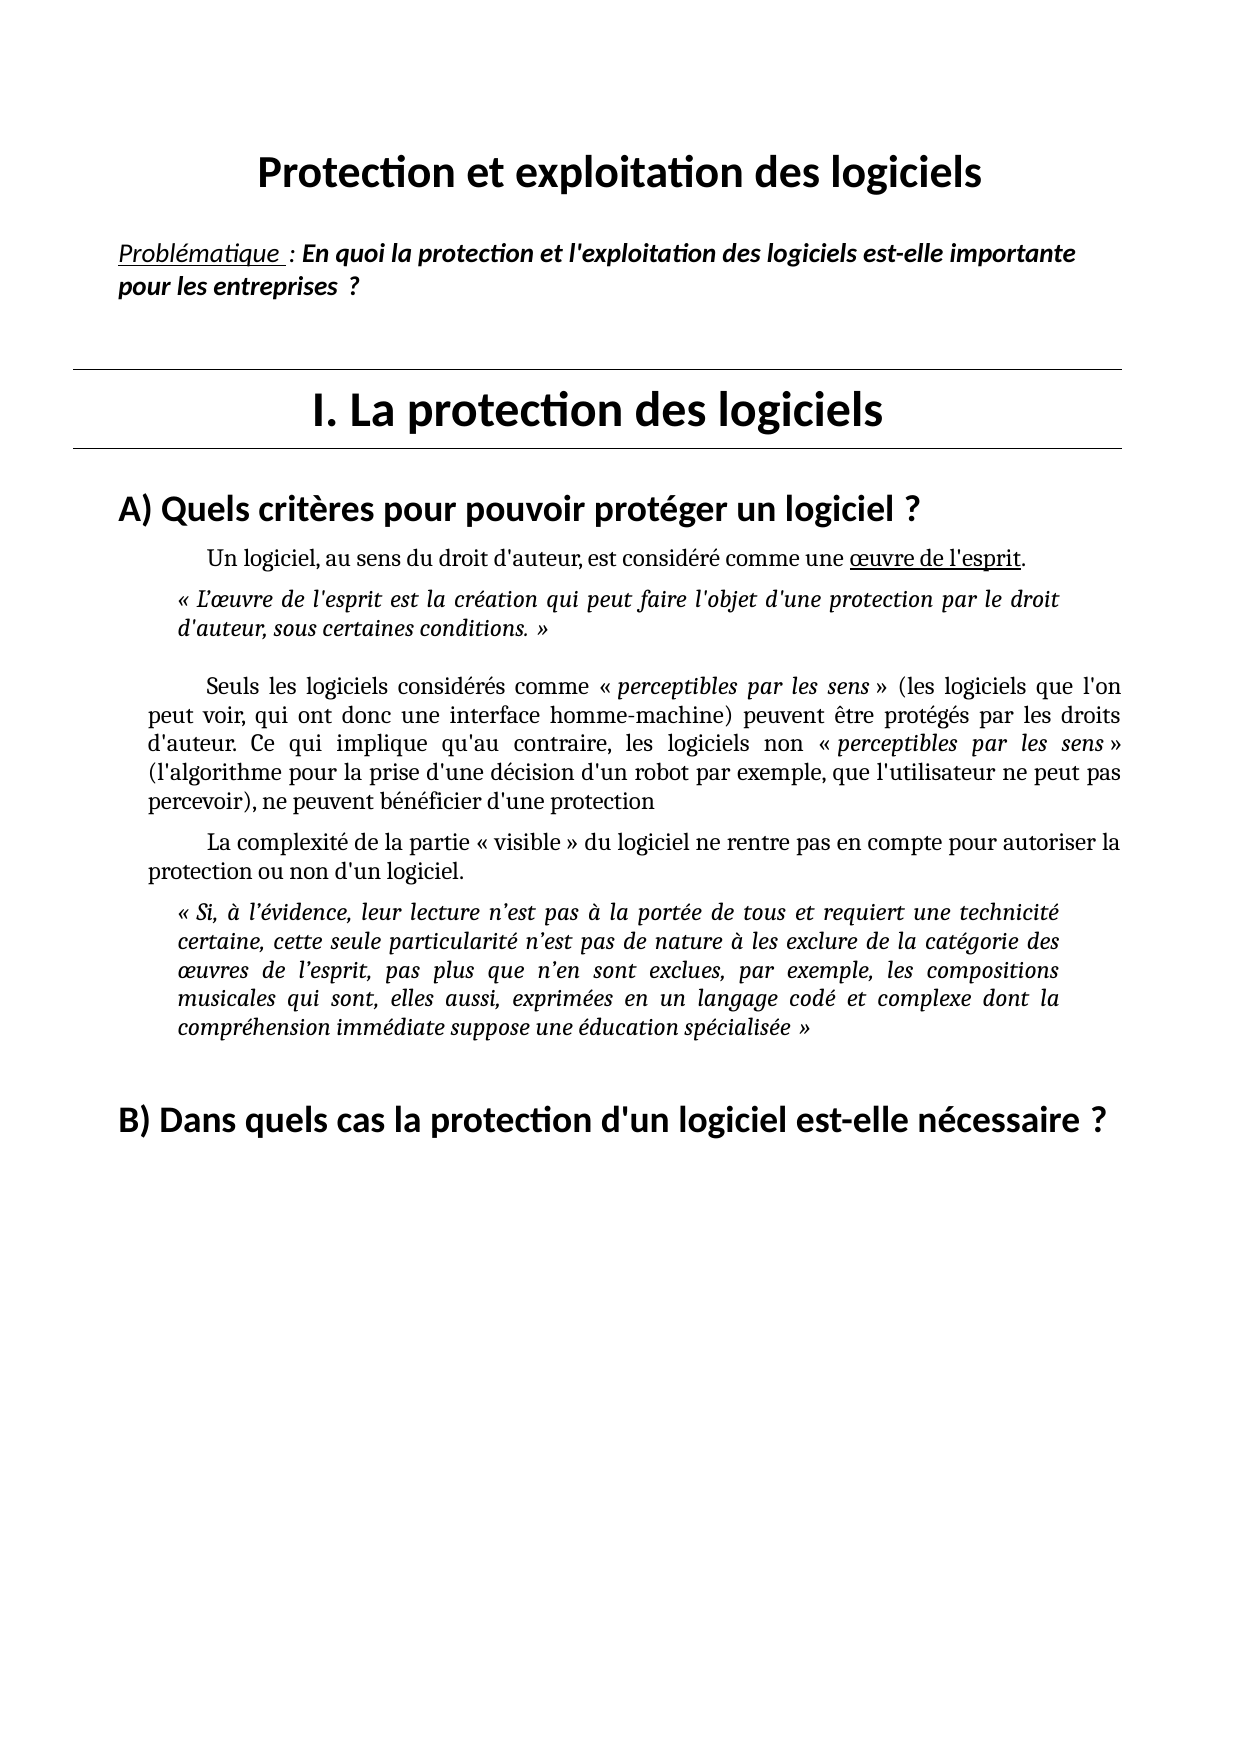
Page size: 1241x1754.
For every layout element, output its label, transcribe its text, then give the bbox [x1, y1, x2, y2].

text « Si, à l’évidence, leur lecture n’est pas à la portée de tous et requiert une technicité certaine, cette seule particularité n’est pas de nature à les exclure de la catégorie des œuvres de l’esprit, pas plus que n’en sont exclues, par exemple, les compositions musicales qui sont, elles aussi, exprimées en un langage codé et complexe dont la compréhension immédiate suppose une éducation spécialisée » [177, 898, 1063, 1042]
text Seuls les logiciels considérés comme « perceptibles par les sens » (les logiciels que l'on peut voir, qui ont donc une interface homme-machine) peuvent être protégés par les droits d'auteur. Ce qui implique qu'au contraire, les logiciels non « perceptibles par les sens » (l'algorithme pour la prise d'une décision d'un robot par exemple, que l'utilisateur ne peut pas percevoir), ne peuvent bénéficier d'une protection [148, 672, 1122, 816]
subtitle Problématique : En quoi la protection et l'exploitation des logiciels est-elle importante pour les entreprises ? [118, 237, 1122, 303]
subtitle B) Dans quels cas la protection d'un logiciel est-elle nécessaire ? [118, 1096, 1122, 1142]
text La complexité de la partie « visible » du logiciel ne rentre pas en compte pour autoriser la protection ou non d'un logiciel. [148, 828, 1122, 886]
text Un logiciel, au sens du droit d'auteur, est considéré comme une œuvre de l'esprit. [148, 544, 1122, 572]
subtitle A) Quels critères pour pouvoir protéger un logiciel ? [118, 485, 1122, 531]
subtitle I. La protection des logiciels [73, 370, 1122, 448]
subtitle Protection et exploitation des logiciels [118, 143, 1122, 199]
text « L’œuvre de l'esprit est la création qui peut faire l'objet d'une protection par le droit d'auteur, sous certaines conditions. » [177, 585, 1063, 642]
